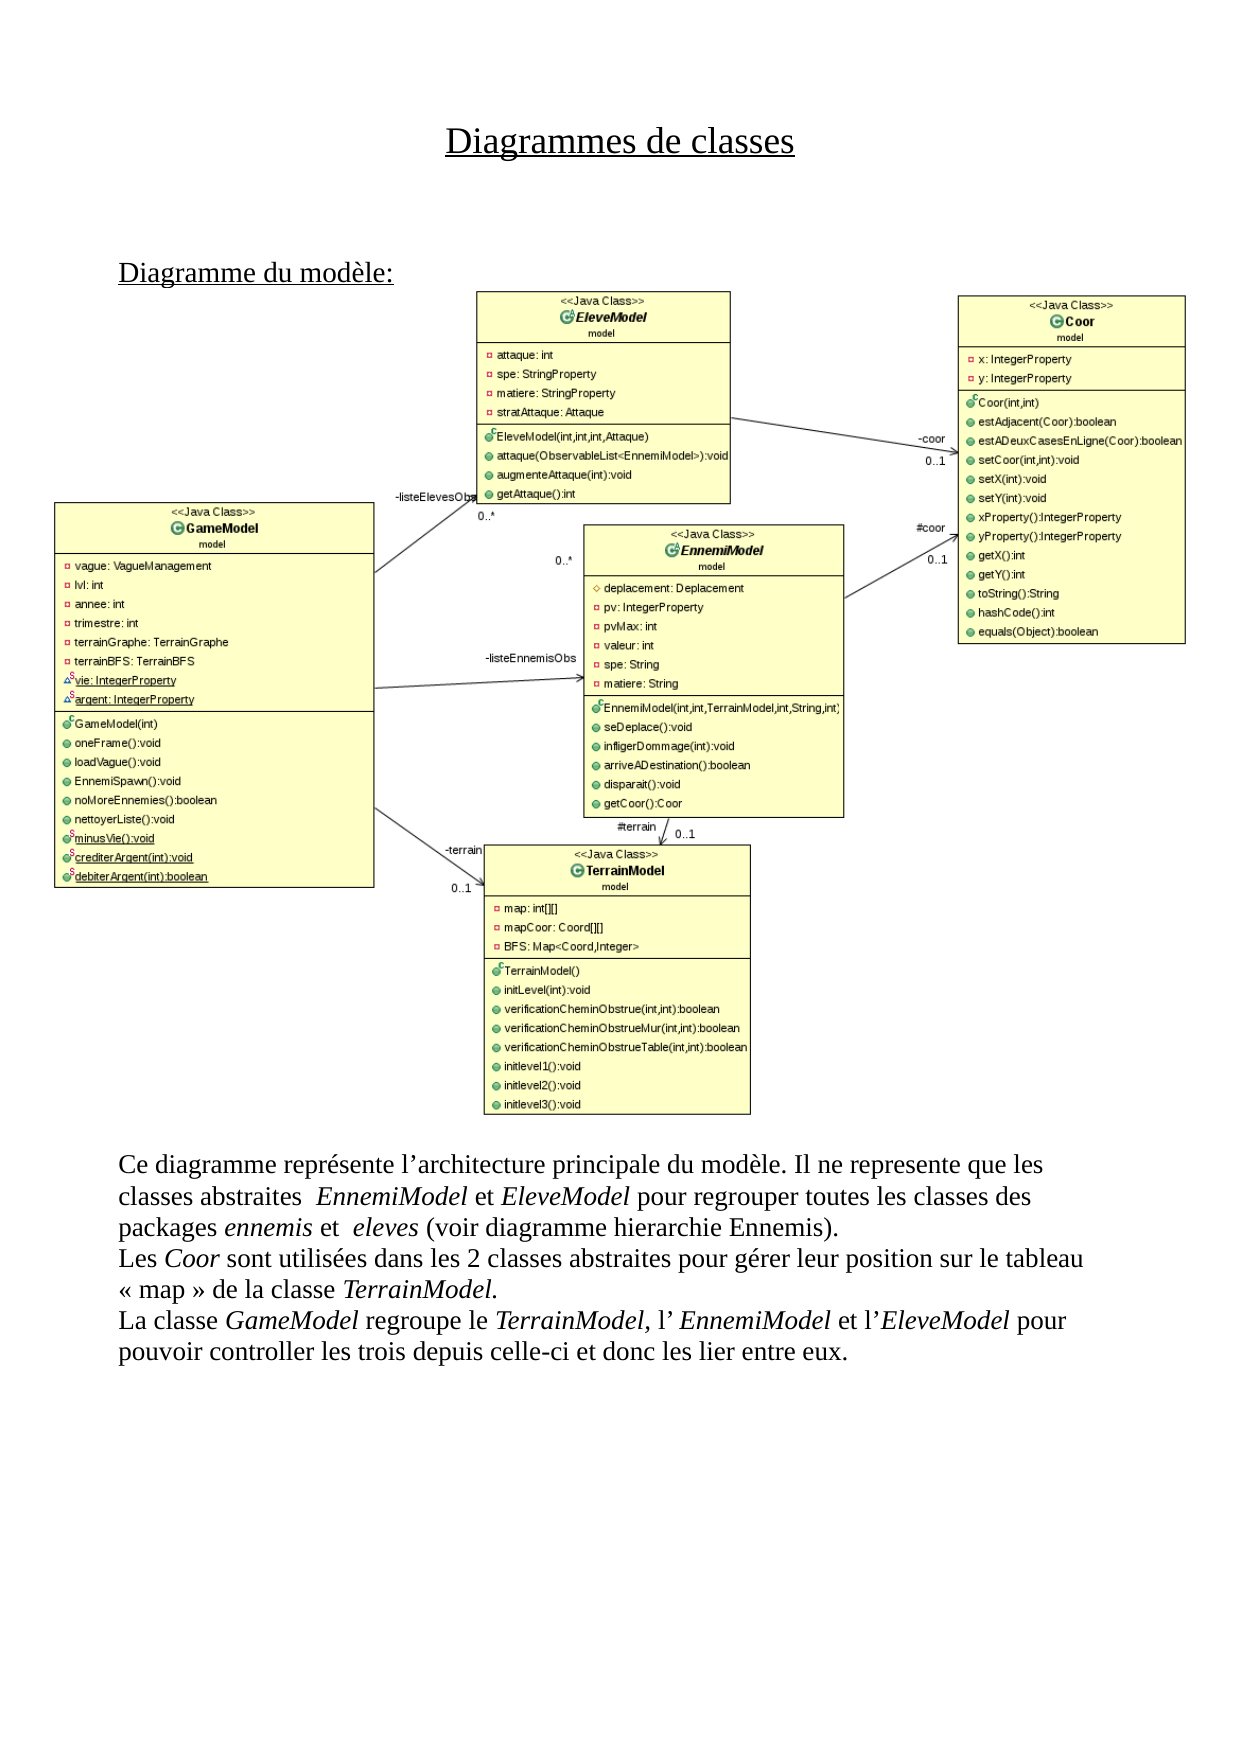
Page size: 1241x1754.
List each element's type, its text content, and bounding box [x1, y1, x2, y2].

picture [52, 288, 1189, 1118]
text La classe GameModel regroupe le TerrainModel, l’ EnnemiModel et l’EleveModel pour pouvoir controller les trois depuis celle-ci et donc les lier entre eux. [118, 1304, 1122, 1367]
text Diagramme du modèle: [118, 255, 1122, 288]
text Diagrammes de classes [118, 118, 1122, 161]
text Ce diagramme représente l’architecture principale du modèle. Il ne represente que les classes abstraites EnnemiModel et EleveModel pour regrouper toutes les classes des packages ennemis et eleves (voir diagramme hierarchie Ennemis). [118, 1148, 1122, 1242]
text Les Coor sont utilisées dans les 2 classes abstraites pour gérer leur position sur le tableau « map » de la classe TerrainModel. [118, 1242, 1122, 1304]
